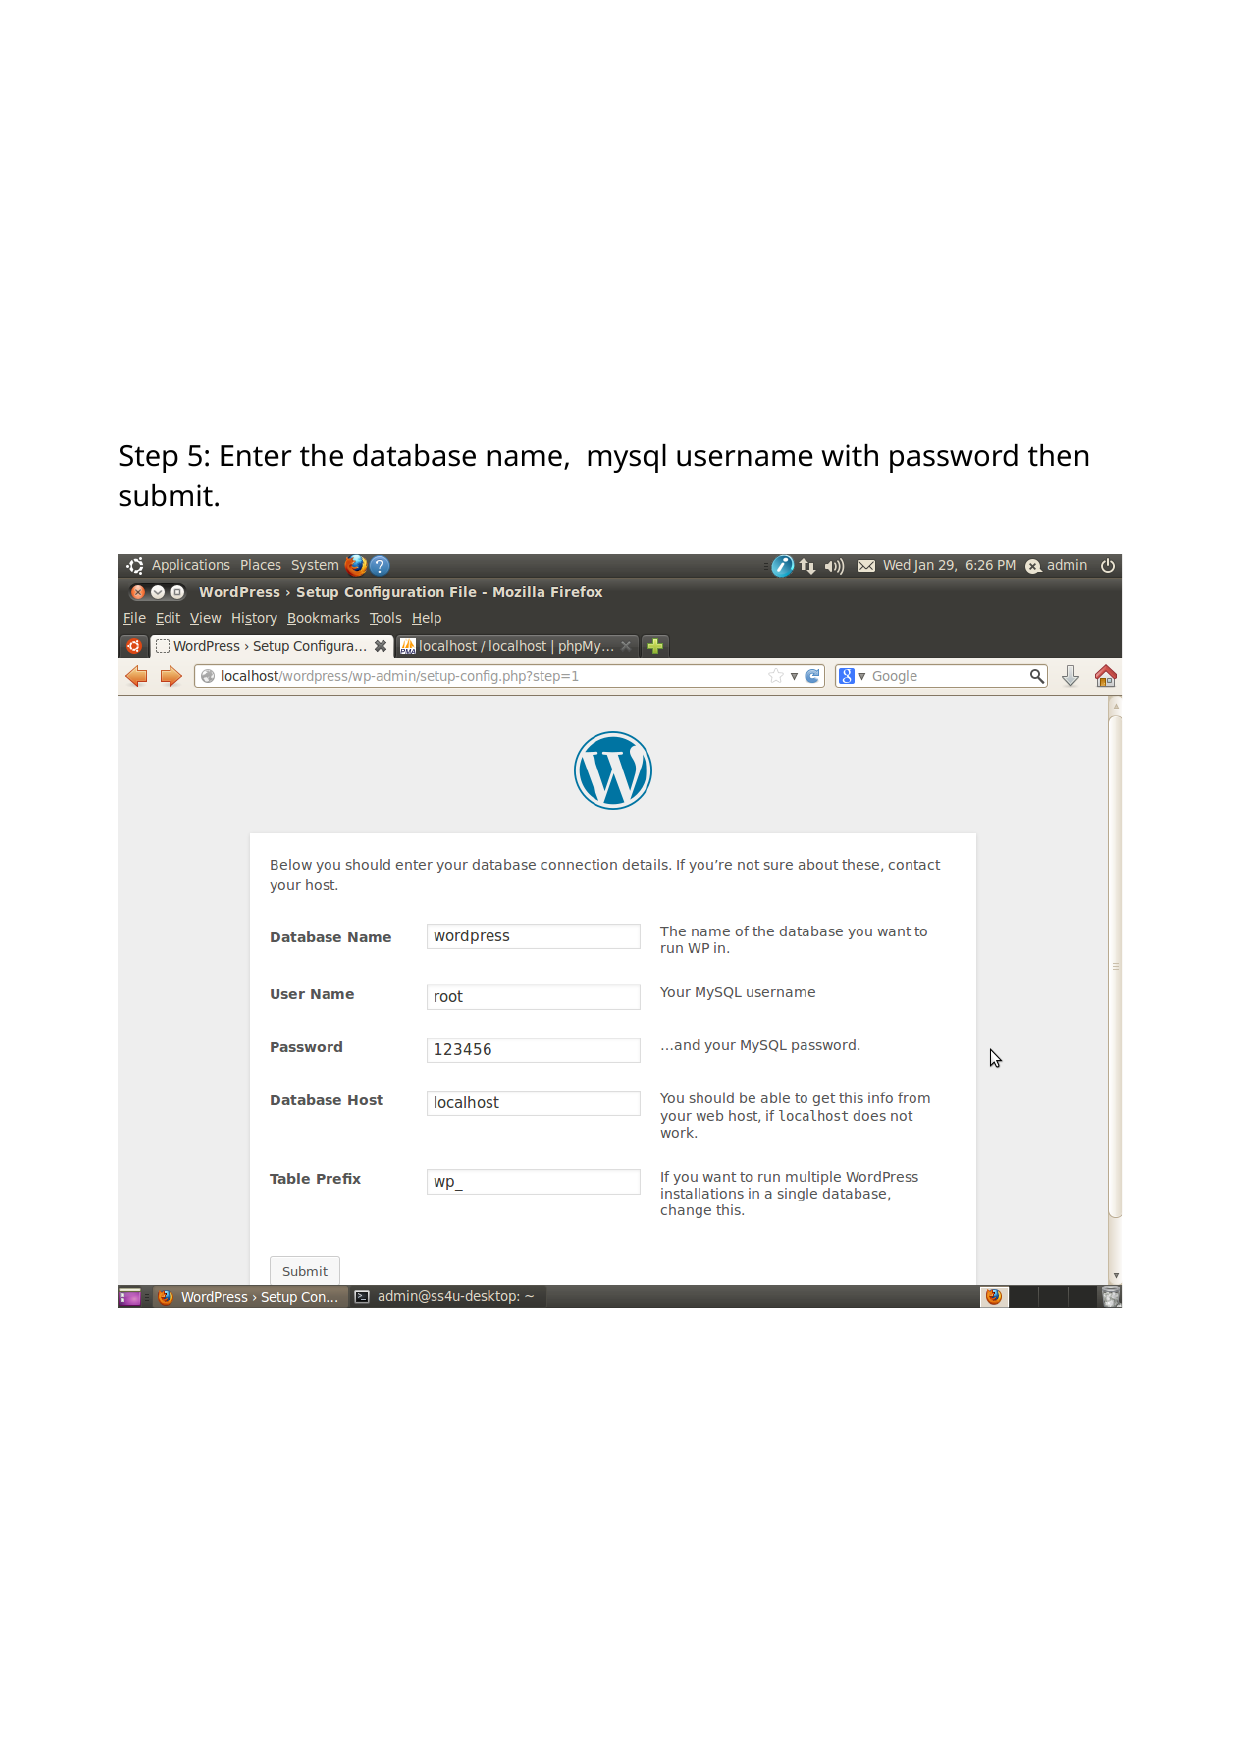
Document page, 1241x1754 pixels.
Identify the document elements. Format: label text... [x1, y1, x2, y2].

text Step 5: Enter the database name, mysql username with password then submit. [118, 436, 1122, 515]
picture [118, 554, 1123, 1308]
